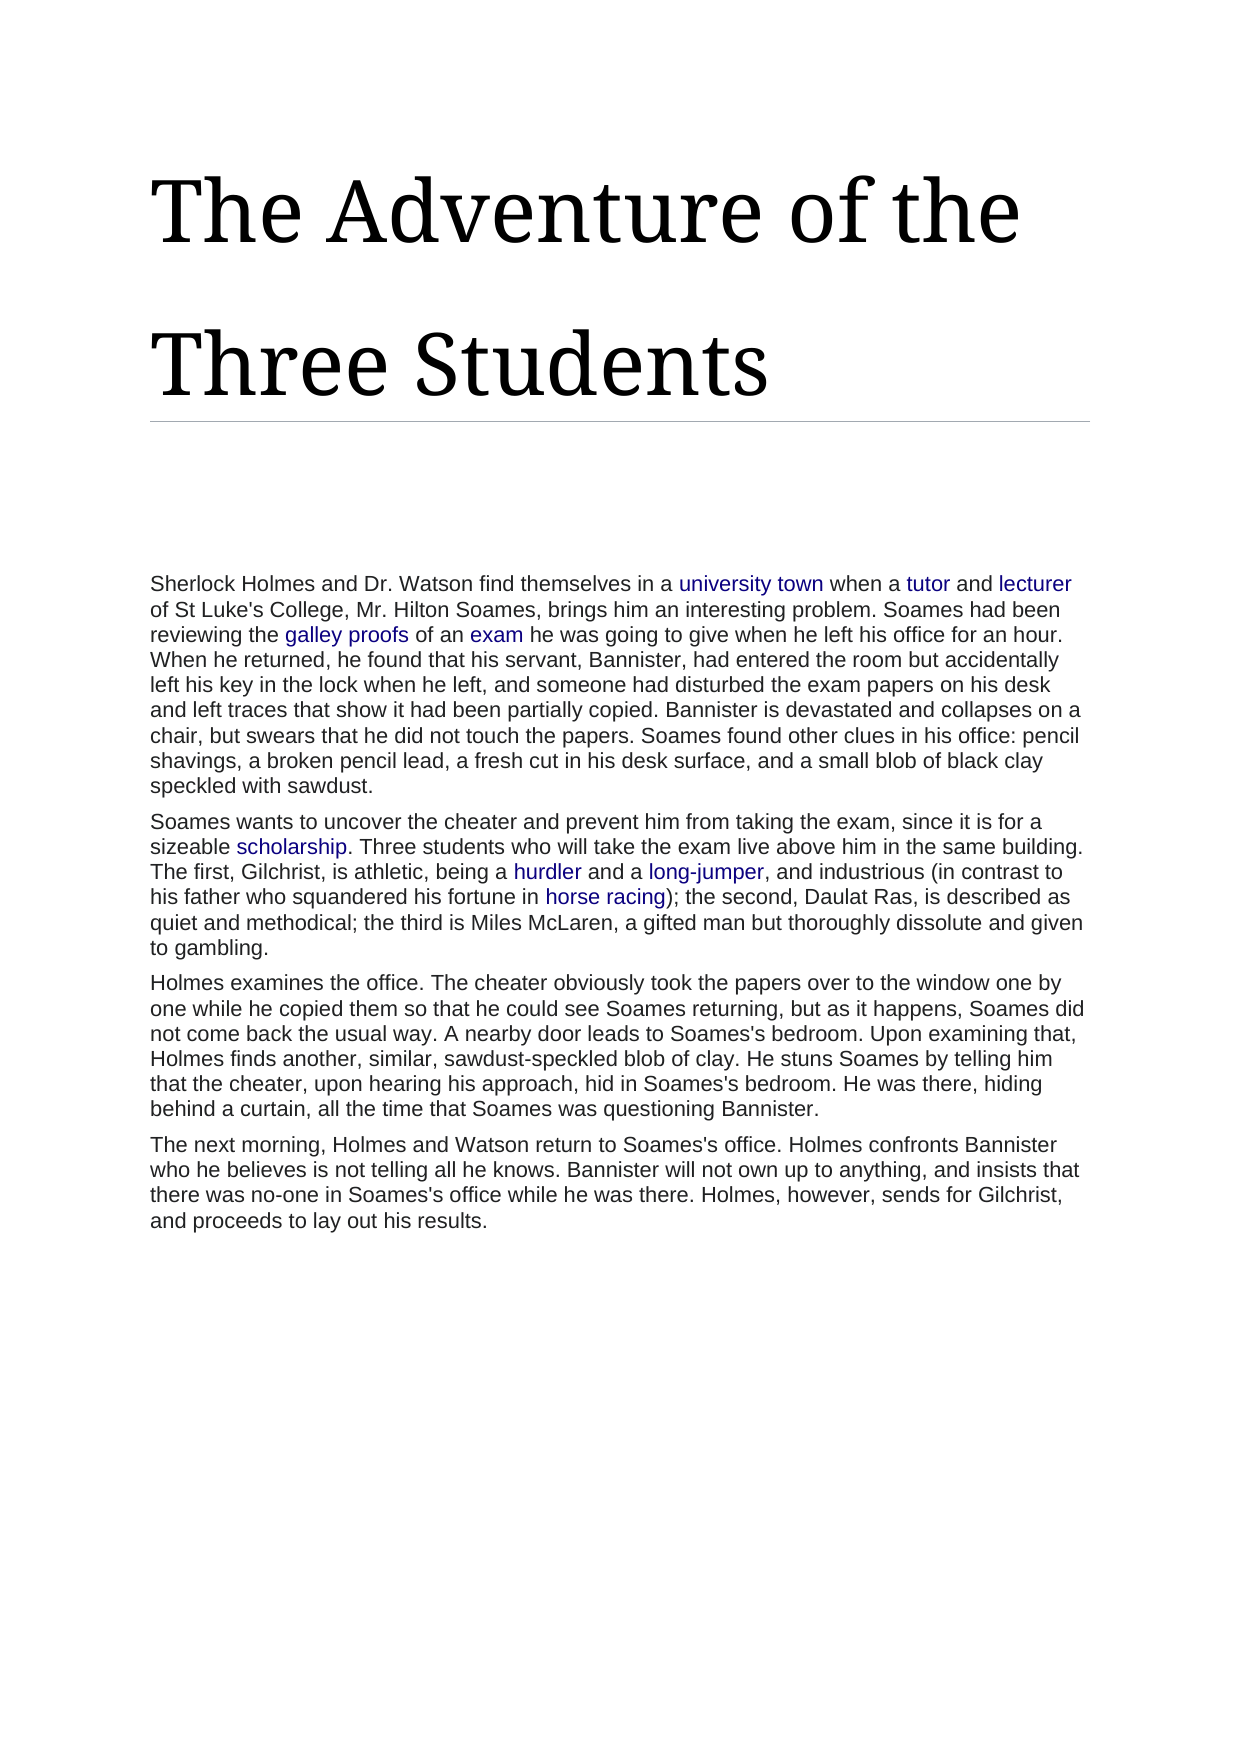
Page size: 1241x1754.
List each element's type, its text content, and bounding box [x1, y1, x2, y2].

text Sherlock Holmes and Dr. Watson find themselves in a university town when a tutor and lecturer of St Luke's College, Mr. Hilton Soames, brings him an interesting problem. Soames had been reviewing the galley proofs of an exam he was going to give when he left his office for an hour. When he returned, he found that his servant, Bannister, had entered the room but accidentally left his key in the lock when he left, and someone had disturbed the exam papers on his desk and left traces that show it had been partially copied. Bannister is devastated and collapses on a chair, but swears that he did not touch the papers. Soames found other clues in his office: pencil shavings, a broken pencil lead, a fresh cut in his desk surface, and a small blob of black clay speckled with sawdust. [150, 571, 1090, 798]
text Holmes examines the office. The cheater obviously took the papers over to the window one by one while he copied them so that he could see Soames returning, but as it happens, Soames did not come back the usual way. A nearby door leads to Soames's bedroom. Upon examining that, Holmes finds another, similar, sawdust-speckled blob of clay. He stuns Soames by telling him that the cheater, upon hearing his approach, hid in Soames's bedroom. He was there, hiding behind a curtain, all the time that Soames was questioning Bannister. [150, 970, 1090, 1122]
subtitle The Adventure of the Three Students [150, 150, 1090, 421]
text Soames wants to uncover the cheater and prevent him from taking the exam, since it is for a sizeable scholarship. Three students who will take the exam live above him in the same building. The first, Gilchrist, is athletic, being a hurdler and a long-jumper, and industrious (in contrast to his father who squandered his fortune in horse racing); the second, Daulat Ras, is described as quiet and methodical; the third is Miles McLaren, a gifted man but thoroughly dissolute and given to gambling. [150, 809, 1090, 960]
text The next morning, Holmes and Watson return to Soames's office. Holmes confronts Bannister who he believes is not telling all he knows. Bannister will not own up to anything, and insists that there was no-one in Soames's office while he was there. Holmes, however, sends for Gilchrist, and proceeds to lay out his results. [150, 1132, 1090, 1233]
